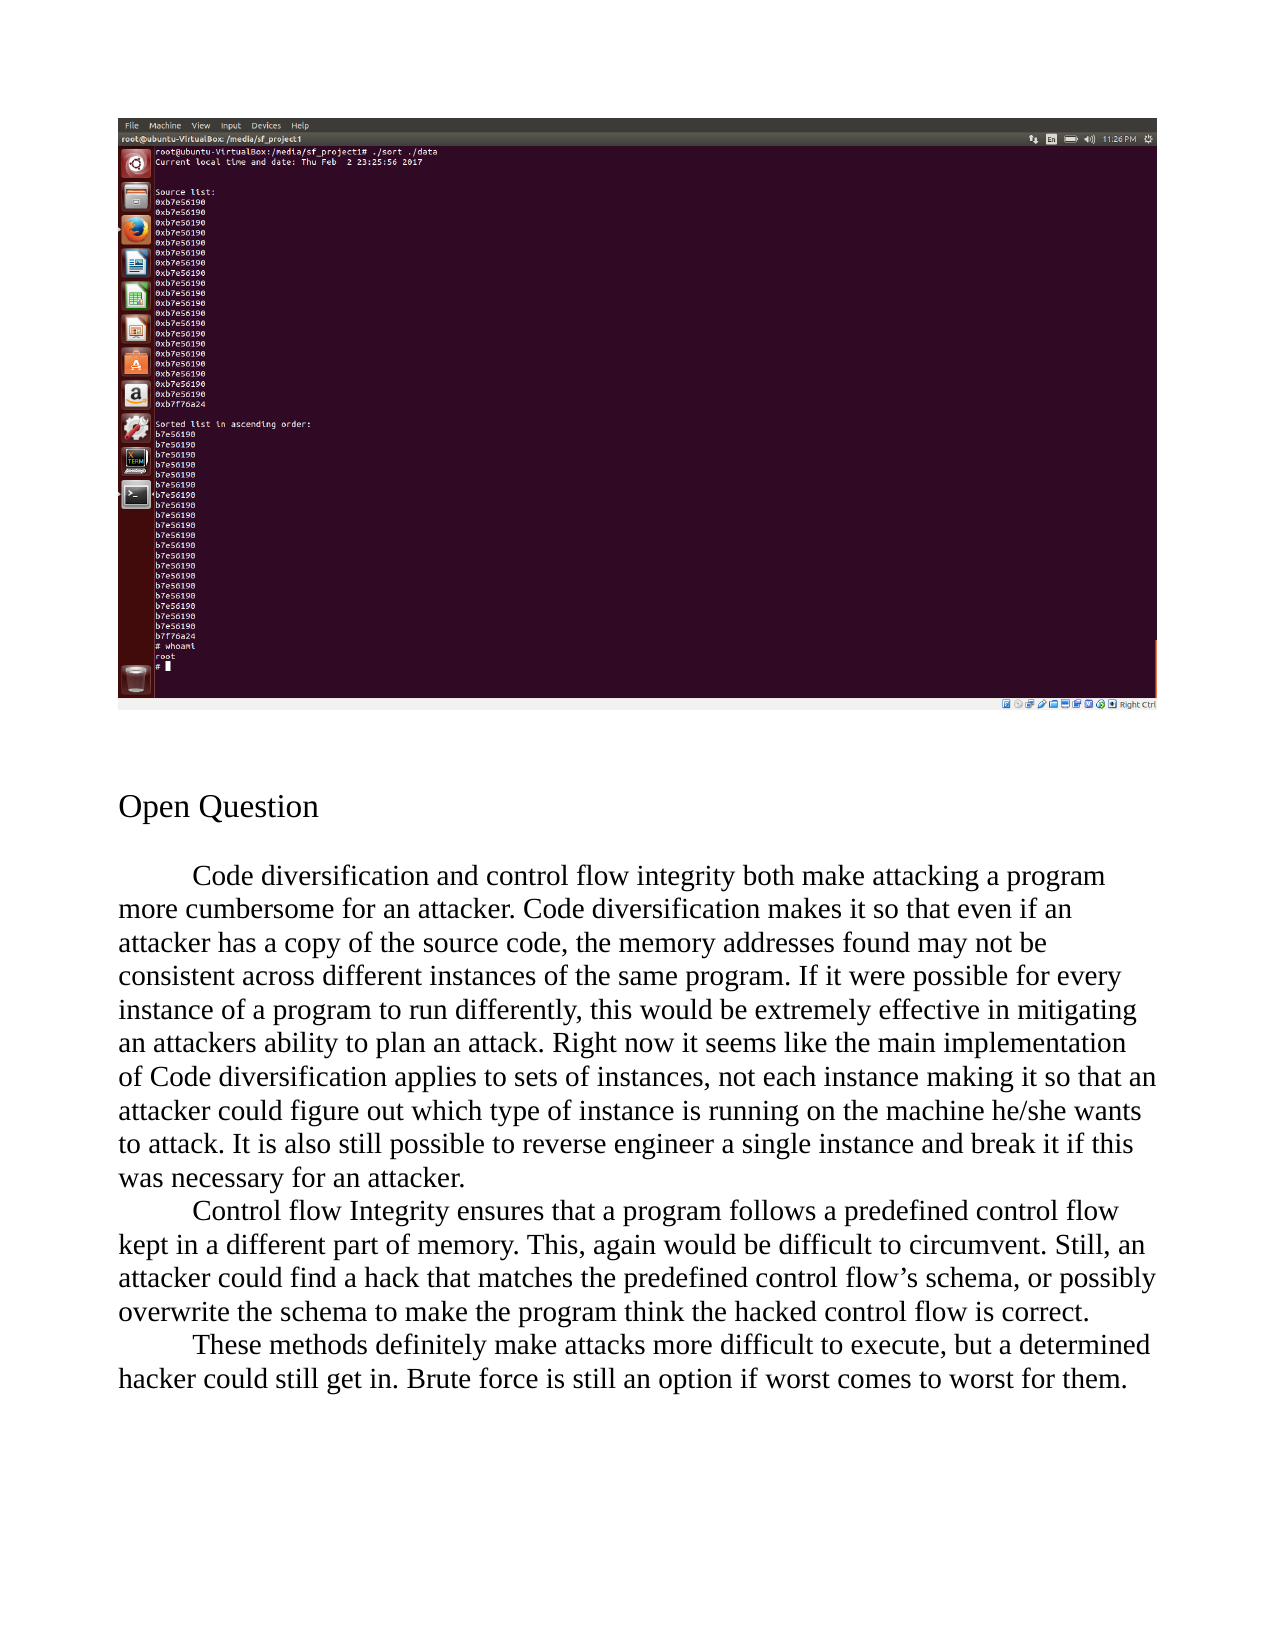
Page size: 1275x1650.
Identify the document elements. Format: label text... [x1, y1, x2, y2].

text Control flow Integrity ensures that a program follows a predefined control flow kept in a different part of memory. This, again would be difficult to circumvent. Still, an attacker could find a hack that matches the predefined control flow’s schema, or possibly overwrite the schema to make the program think the hacked control flow is correct. [118, 1193, 1157, 1327]
text These methods definitely make attacks more difficult to execute, but a determined hacker could still get in. Brute force is still an option if worst comes to worst for them. [118, 1327, 1157, 1394]
text Code diversification and control flow integrity both make attacking a program more cumbersome for an attacker. Code diversification makes it so that even if an attacker has a copy of the source code, the memory addresses found may not be consistent across different instances of the same program. If it were possible for every instance of a program to run differently, this would be extremely effective in mitigating an attackers ability to plan an attack. Right now it seems like the main implementation of Code diversification applies to sets of instances, not each instance making it so that an attacker could figure out which type of instance is running on the machine he/she wants to attack. It is also still possible to reverse engineer a single instance and break it if this was necessary for an attacker. [118, 858, 1157, 1193]
picture [118, 118, 1157, 710]
text Open Question [118, 786, 1157, 824]
